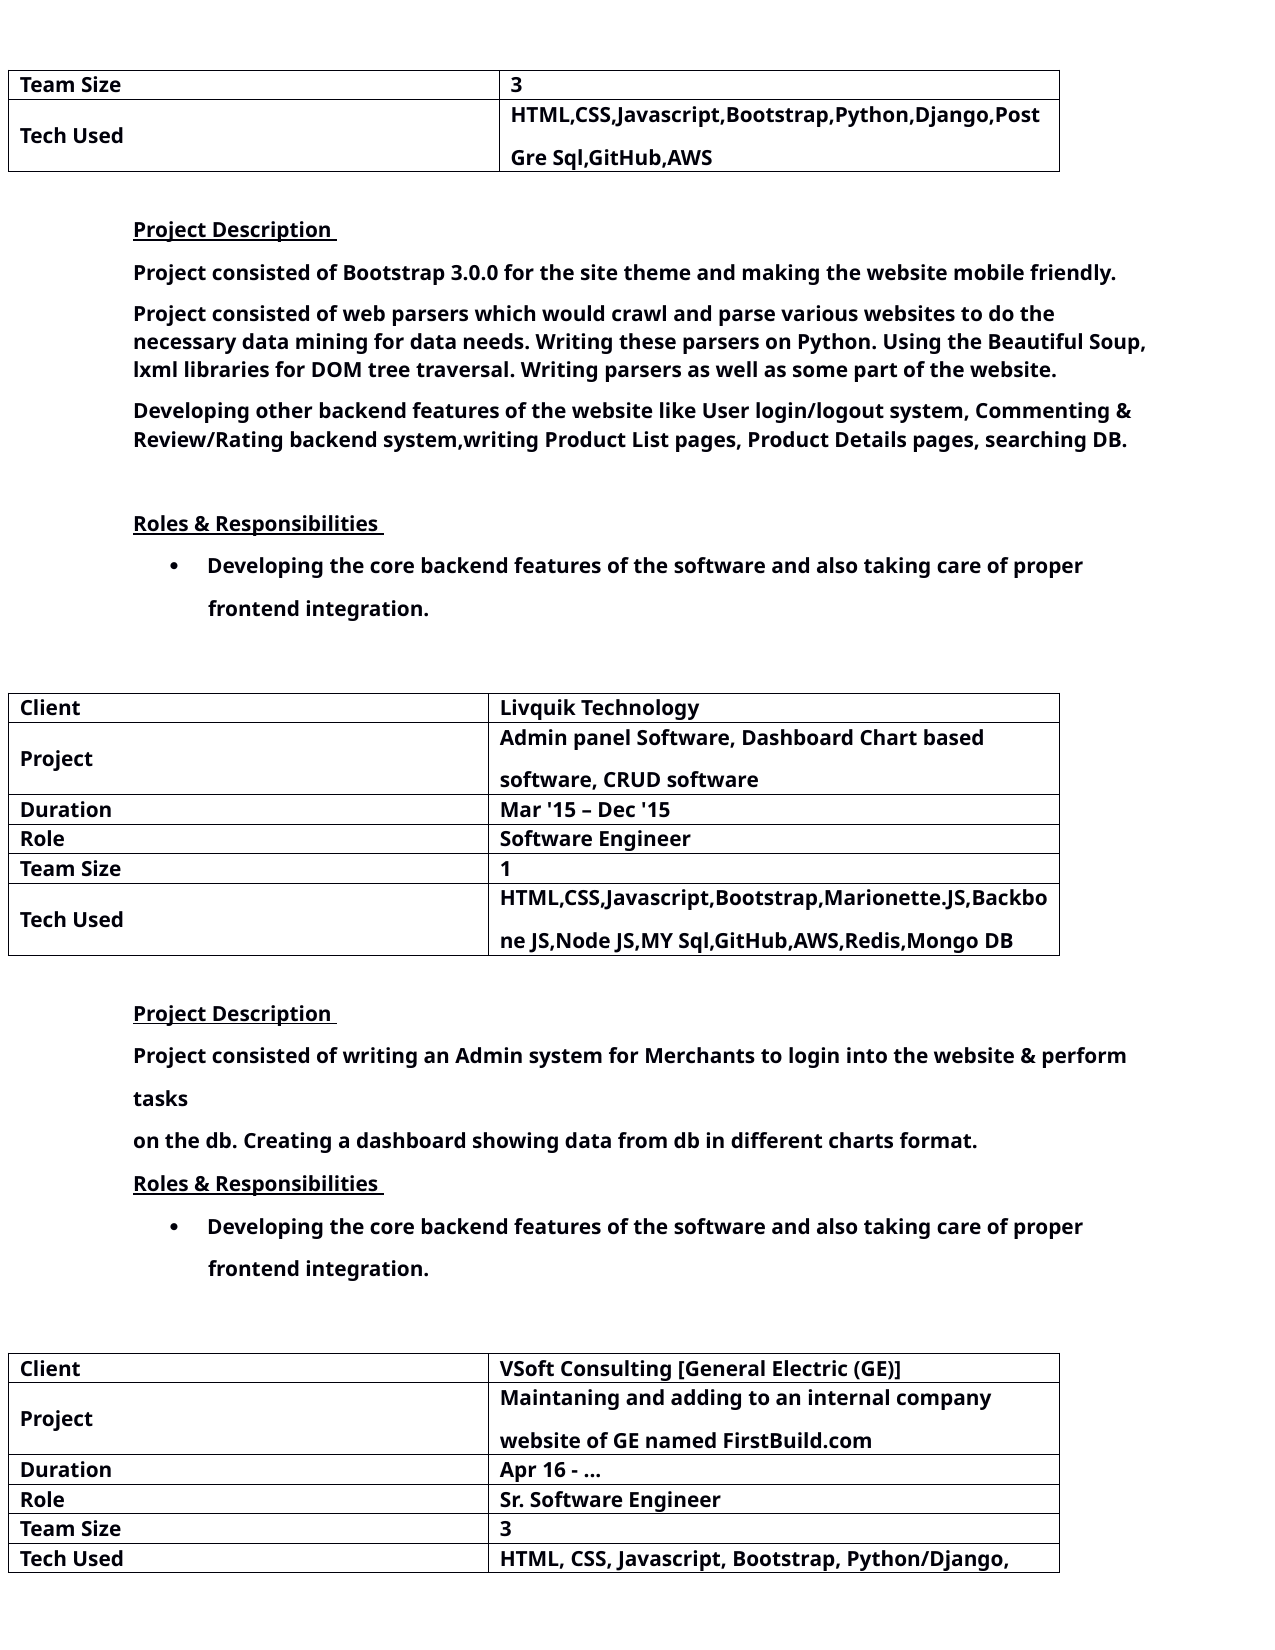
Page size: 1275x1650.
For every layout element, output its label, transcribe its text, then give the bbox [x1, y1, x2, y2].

table_cell Project [9, 723, 488, 794]
table_cell 3 [489, 1514, 1059, 1543]
table_cell Mar '15 – Dec '15 [489, 795, 1059, 823]
table_header VSoft Consulting [General Electric (GE)] [489, 1354, 1059, 1382]
text Project consisted of Bootstrap 3.0.0 for the site theme and making the website mobile friendly. [133, 258, 1152, 286]
table_cell Duration [9, 1455, 488, 1484]
table_cell Admin panel Software, Dashboard Chart based software, CRUD software [489, 723, 1059, 794]
table_cell Role [9, 1485, 488, 1513]
table_cell 3 [500, 71, 1059, 99]
text Roles & Responsibilities [133, 509, 1152, 537]
text on the db. Creating a dashboard showing data from db in different charts format. [133, 1127, 1152, 1155]
list Developing the core backend features of the software and also taking care of proper frontend integration. [170, 1212, 1152, 1283]
table_cell Software Engineer [489, 825, 1059, 853]
table_cell Project [9, 1383, 488, 1454]
table_header Client [9, 694, 488, 722]
table_cell HTML,CSS,Javascript,Bootstrap,Python,Django,PostGre Sql,GitHub,AWS [500, 100, 1059, 171]
text Project consisted of web parsers which would crawl and parse various websites to do the necessary data mining for data needs. Writing these parsers on Python. Using the Beautiful Soup, lxml libraries for DOM tree traversal. Writing parsers as well as some part of the website. [133, 299, 1152, 384]
table_cell Duration [9, 795, 488, 823]
text Project Description [133, 999, 1152, 1027]
text Project Description [133, 215, 1152, 244]
text Project consisted of writing an Admin system for Merchants to login into the website & perform tasks [133, 1041, 1152, 1112]
table_header Client [9, 1354, 488, 1382]
table_cell Apr 16 - ... [489, 1455, 1059, 1484]
table_header Livquik Technology [489, 694, 1059, 722]
text Roles & Responsibilities [133, 1169, 1152, 1198]
table_cell Tech Used [9, 884, 488, 954]
text Developing other backend features of the website like User login/logout system, Commenting & Review/Rating backend system,writing Product List pages, Product Details pages, searching DB. [133, 397, 1152, 453]
table_cell Team Size [9, 854, 488, 882]
table_cell Sr. Software Engineer [489, 1485, 1059, 1513]
table_cell Tech Used [9, 1544, 488, 1572]
table_cell Team Size [9, 1514, 488, 1543]
list Developing the core backend features of the software and also taking care of proper frontend integration. [170, 552, 1152, 623]
table_cell Team Size [9, 71, 499, 99]
table_cell HTML, CSS, Javascript, Bootstrap, Python/Django, [489, 1544, 1059, 1572]
table_cell Role [9, 825, 488, 853]
table_cell 1 [489, 854, 1059, 882]
table_cell HTML,CSS,Javascript,Bootstrap,Marionette.JS,Backbone JS,Node JS,MY Sql,GitHub,AWS,Redis,Mongo DB [489, 884, 1059, 954]
table_cell Maintaning and adding to an internal company website of GE named FirstBuild.com [489, 1383, 1059, 1454]
table_cell Tech Used [9, 100, 499, 171]
